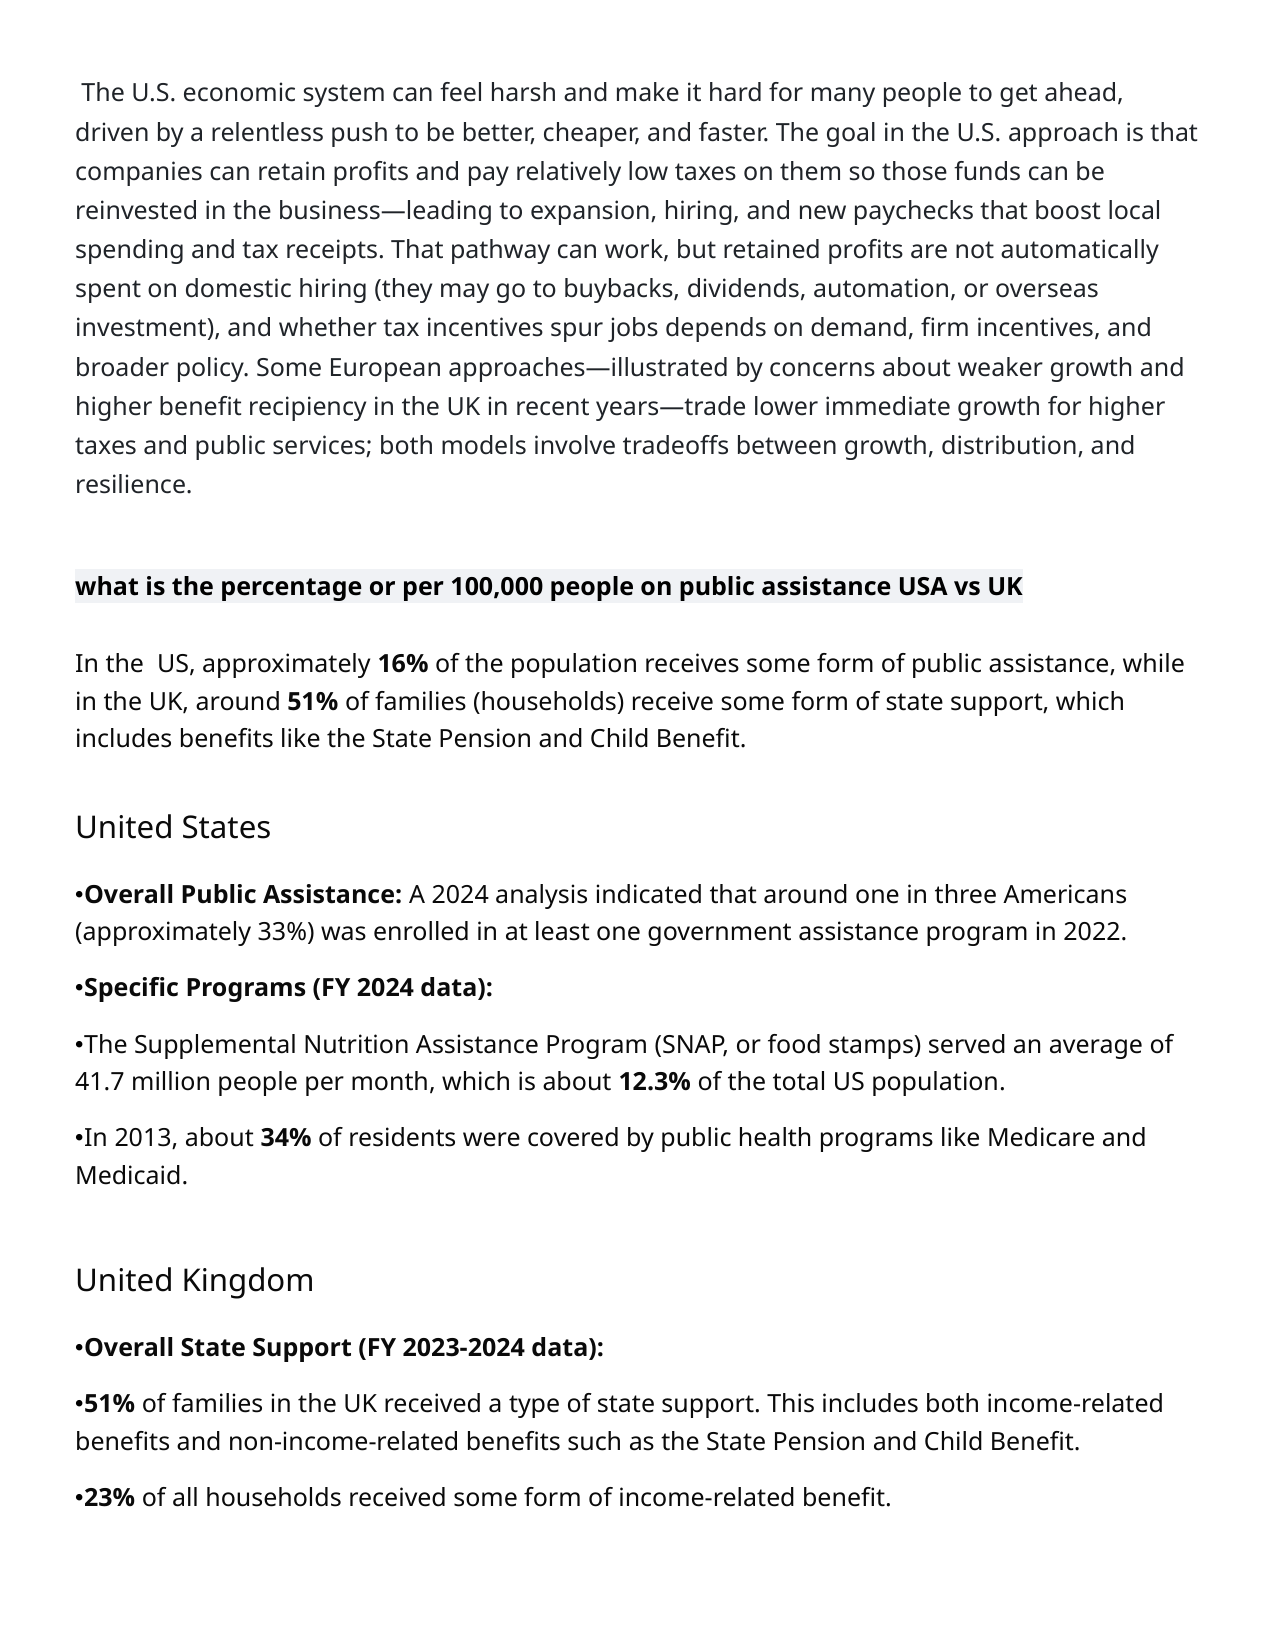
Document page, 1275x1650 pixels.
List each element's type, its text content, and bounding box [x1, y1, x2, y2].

list Overall State Support (FY 2023-2024 data): [75, 1326, 1200, 1363]
list 51% of families in the UK received a type of state support. This includes both income-related benefits and non-income-related benefits such as the State Pension and Child Benefit. [75, 1382, 1200, 1457]
list In 2013, about 34% of residents were covered by public health programs like Medicare and Medicaid. [75, 1117, 1200, 1192]
list The Supplemental Nutrition Assistance Program (SNAP, or food stamps) served an average of 41.7 million people per month, which is about 12.3% of the total US population. [75, 1023, 1200, 1098]
list 23% of all households received some form of income-related benefit. [75, 1476, 1200, 1513]
text United States [75, 805, 1200, 848]
text The U.S. economic system can feel harsh and make it hard for many people to get ahead, driven by a relentless push to be better, cheaper, and faster. The goal in the U.S. approach is that companies can retain profits and pay relatively low taxes on them so those funds can be reinvested in the business—leading to expansion, hiring, and new paychecks that boost local spending and tax receipts. That pathway can work, but retained profits are not automatically spent on domestic hiring (they may go to buybacks, dividends, automation, or overseas investment), and whether tax incentives spur jobs depends on demand, firm incentives, and broader policy. Some European approaches—illustrated by concerns about weaker growth and higher benefit recipiency in the UK in recent years—trade lower immediate growth for higher taxes and public services; both models involve tradeoffs between growth, distribution, and resilience. [75, 75, 1200, 501]
list Specific Programs (FY 2024 data): [75, 967, 1200, 1004]
list Overall Public Assistance: A 2024 analysis indicated that around one in three Americans (approximately 33%) was enrolled in at least one government assistance program in 2022. [75, 873, 1200, 948]
text what is the percentage or per 100,000 people on public assistance USA vs UK [75, 569, 1200, 603]
text In the US, approximately 16% of the population receives some form of public assistance, while in the UK, around 51% of families (households) receive some form of state support, which includes benefits like the State Pension and Child Benefit. [75, 643, 1200, 755]
text United Kingdom [75, 1257, 1200, 1301]
